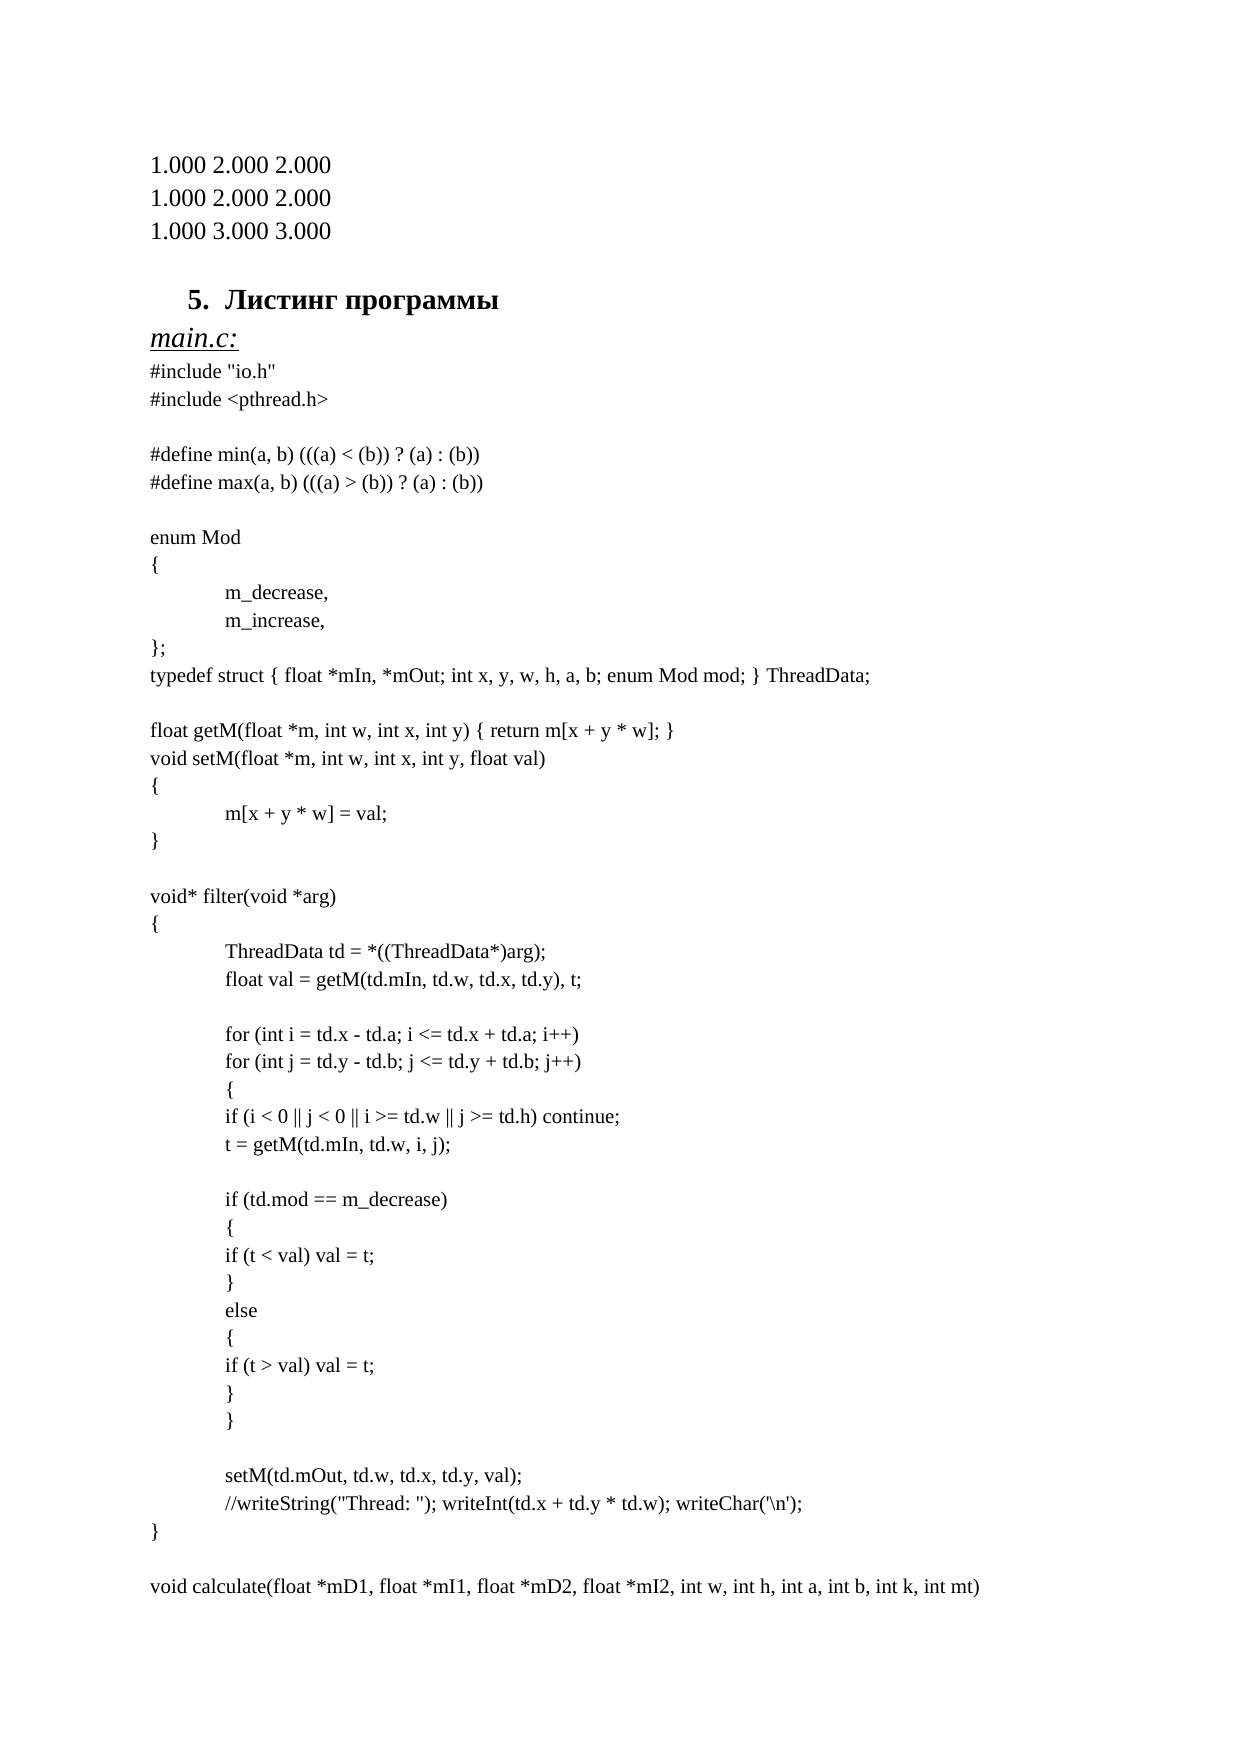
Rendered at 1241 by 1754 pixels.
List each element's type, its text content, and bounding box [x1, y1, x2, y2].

text { [150, 1077, 1090, 1101]
text 1.000 2.000 2.000 [150, 150, 1183, 179]
text setM(td.mOut, td.w, td.x, td.y, val); [150, 1463, 1090, 1487]
text } [150, 1408, 1090, 1432]
text float val = getM(td.mIn, td.w, td.x, td.y), t; [150, 966, 1090, 991]
text }; [150, 635, 1090, 659]
text for (int j = td.y - td.b; j <= td.y + td.b; j++) [150, 1049, 1090, 1073]
text #include <pthread.h> [150, 387, 1090, 411]
text if (t < val) val = t; [150, 1242, 1090, 1267]
text #define max(a, b) (((a) > (b)) ? (a) : (b)) [150, 469, 1090, 494]
text } [150, 1518, 1090, 1543]
text m_increase, [150, 608, 1090, 632]
text #define min(a, b) (((a) < (b)) ? (a) : (b)) [150, 442, 1090, 466]
text if (t > val) val = t; [150, 1353, 1090, 1377]
text if (td.mod == m_decrease) [150, 1187, 1090, 1211]
text { [150, 773, 1090, 797]
text } [150, 828, 1090, 852]
text void setM(float *m, int w, int x, int y, float val) [150, 746, 1090, 770]
text if (i < 0 || j < 0 || i >= td.w || j >= td.h) continue; [150, 1104, 1090, 1128]
text m_decrease, [150, 580, 1090, 604]
text { [150, 911, 1090, 935]
list Листинг программы [187, 282, 1090, 316]
text 1.000 2.000 2.000 [150, 183, 1183, 212]
text //writeString("Thread: "); writeInt(td.x + td.y * td.w); writeChar('\n'); [150, 1491, 1090, 1515]
text main.c: [150, 321, 1090, 354]
text m[x + y * w] = val; [150, 801, 1090, 825]
text { [150, 552, 1090, 576]
text void* filter(void *arg) [150, 884, 1090, 908]
text t = getM(td.mIn, td.w, i, j); [150, 1132, 1090, 1156]
text for (int i = td.x - td.a; i <= td.x + td.a; i++) [150, 1022, 1090, 1046]
text { [150, 1325, 1090, 1349]
text typedef struct { float *mIn, *mOut; int x, y, w, h, a, b; enum Mod mod; } ThreadData; [150, 663, 1090, 687]
text #include "io.h" [150, 359, 1090, 383]
text ThreadData td = *((ThreadData*)arg); [150, 939, 1090, 963]
text 1.000 3.000 3.000 [150, 216, 1183, 245]
text float getM(float *m, int w, int x, int y) { return m[x + y * w]; } [150, 718, 1090, 742]
text else [150, 1298, 1090, 1322]
text { [150, 1215, 1090, 1239]
text enum Mod [150, 525, 1090, 549]
text } [150, 1381, 1090, 1404]
text } [150, 1270, 1090, 1294]
text void calculate(float *mD1, float *mI1, float *mD2, float *mI2, int w, int h, int a, int b, int k, int mt) [150, 1574, 1090, 1598]
